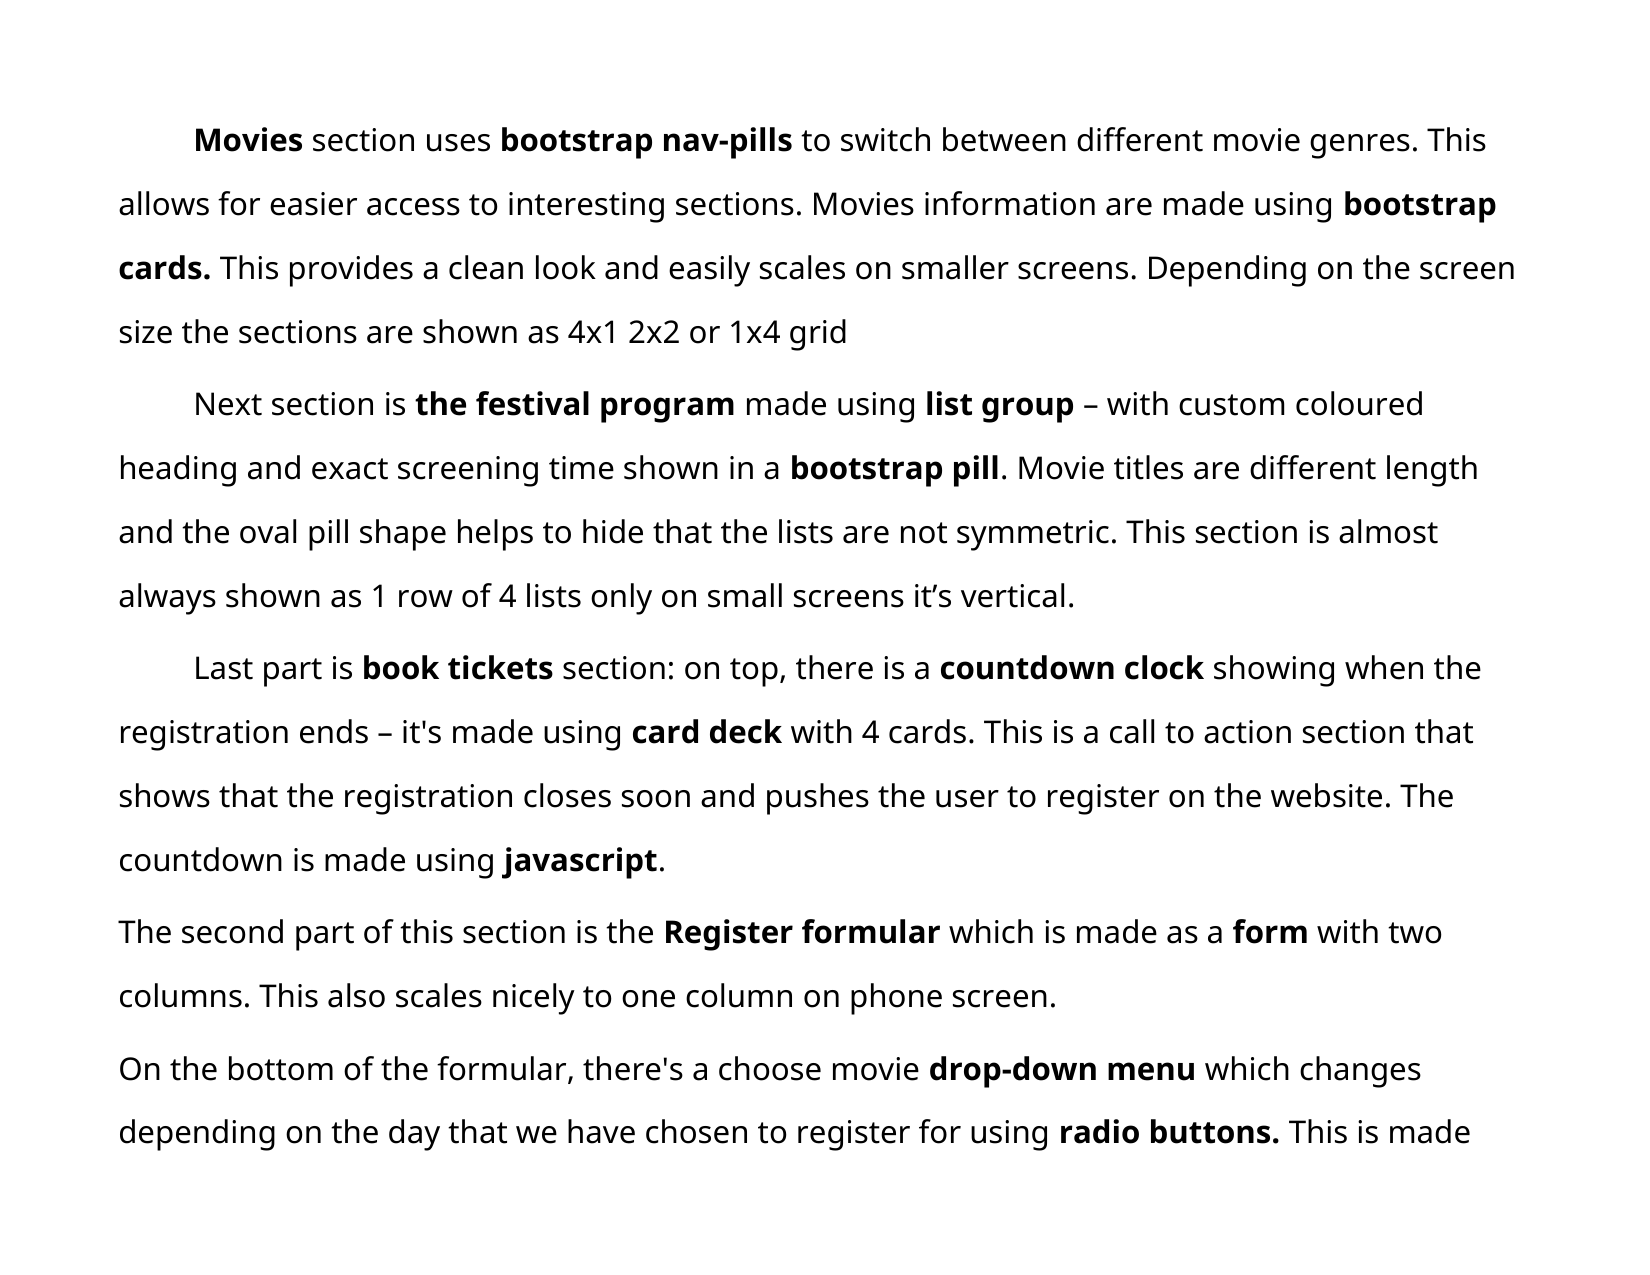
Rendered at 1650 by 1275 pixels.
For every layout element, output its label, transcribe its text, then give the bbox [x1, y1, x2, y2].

text Next section is the festival program made using list group – with custom coloured heading and exact screening time shown in a bootstrap pill. Movie titles are different length and the oval pill shape helps to hide that the lists are not symmetric. This section is almost always shown as 1 row of 4 lists only on small screens it’s vertical. [118, 382, 1532, 616]
text The second part of this section is the Register formular which is made as a form with two columns. This also scales nicely to one column on phone screen. [118, 910, 1532, 1017]
text Movies section uses bootstrap nav-pills to switch between different movie genres. This allows for easier access to interesting sections. Movies information are made using bootstrap cards. This provides a clean look and easily scales on smaller screens. Depending on the screen size the sections are shown as 4x1 2x2 or 1x4 grid [118, 118, 1532, 352]
text Last part is book tickets section: on top, there is a countdown clock showing when the registration ends – it's made using card deck with 4 cards. This is a call to action section that shows that the registration closes soon and pushes the user to register on the website. The countdown is made using javascript. [118, 646, 1532, 880]
text On the bottom of the formular, there's a choose movie drop-down menu which changes depending on the day that we have chosen to register for using radio buttons. This is made [118, 1047, 1532, 1153]
